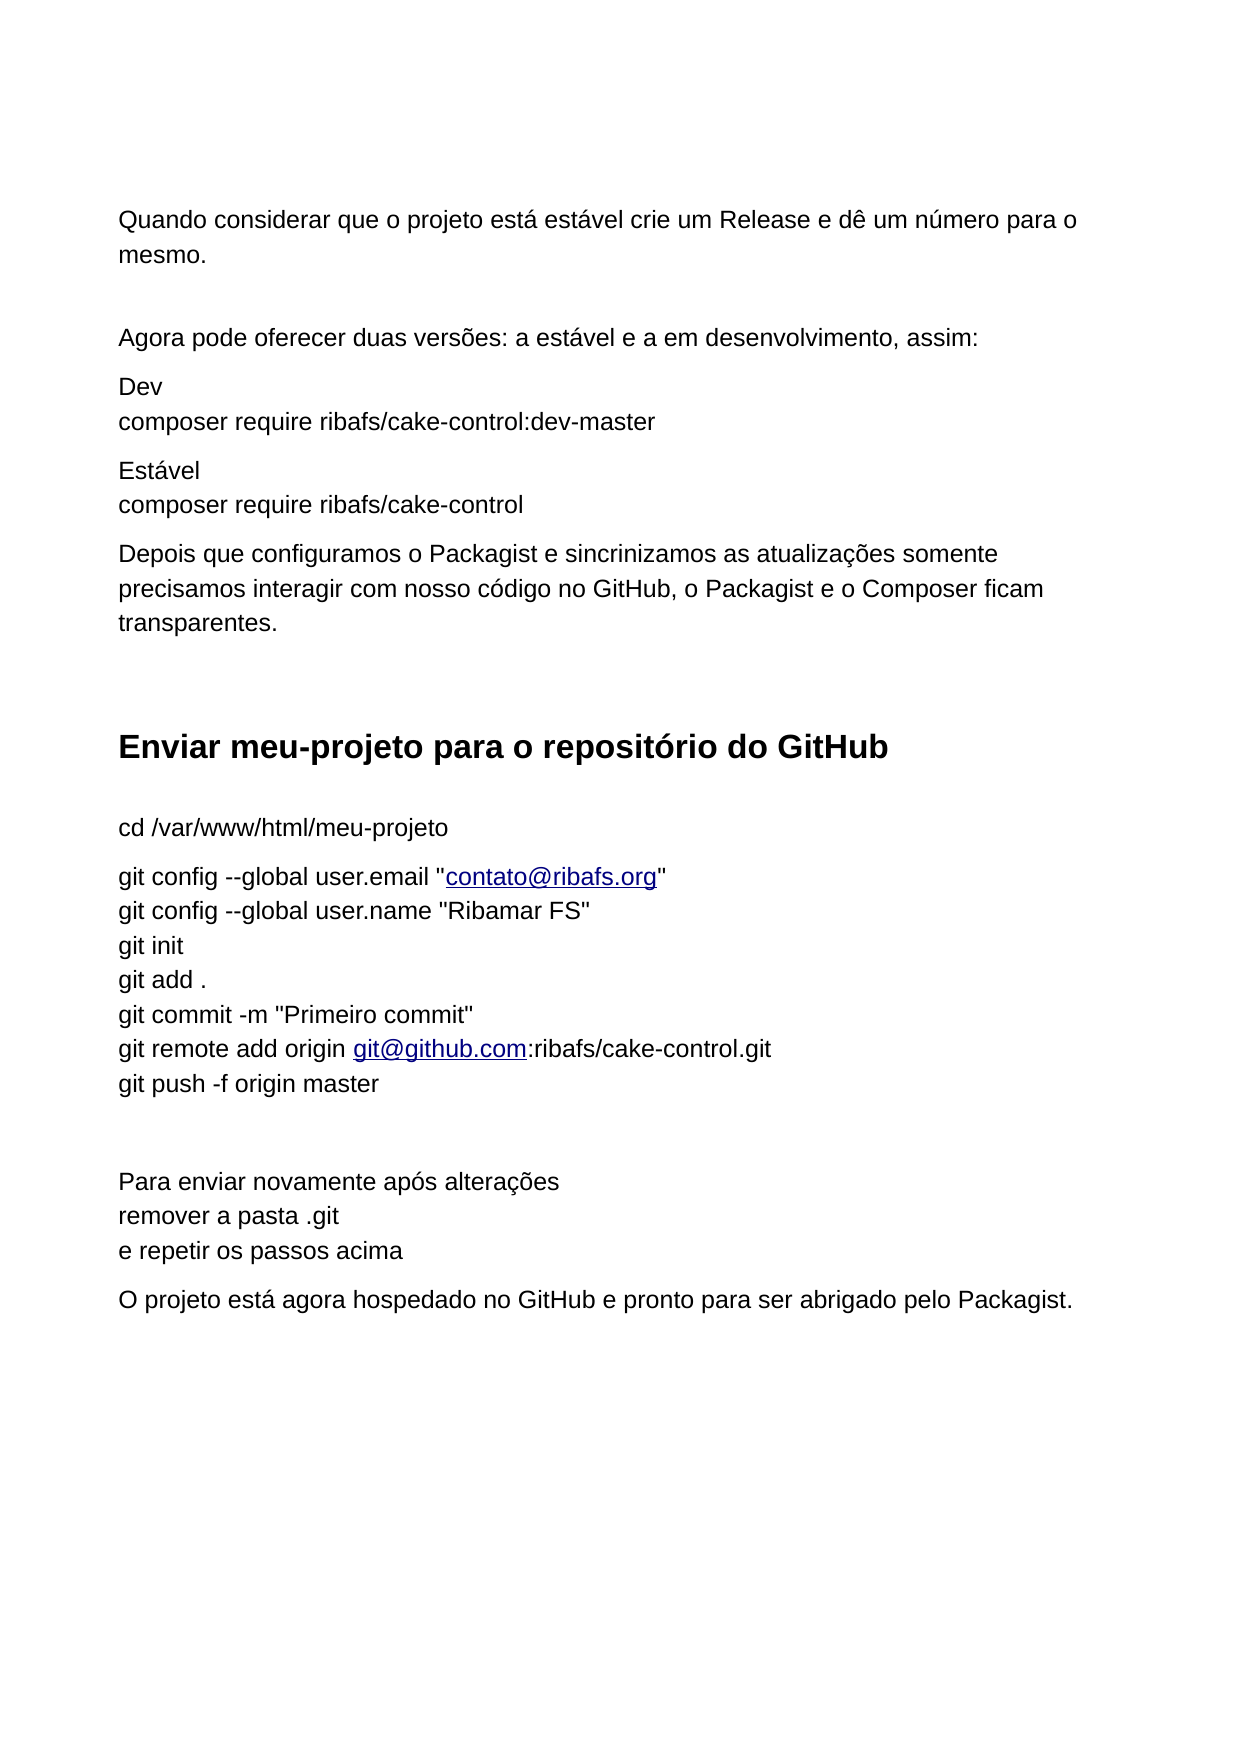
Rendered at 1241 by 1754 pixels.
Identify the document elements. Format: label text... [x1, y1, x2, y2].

text Dev composer require ribafs/cake-control:dev-master [118, 372, 1122, 435]
text Agora pode oferecer duas versões: a estável e a em desenvolvimento, assim: [118, 323, 1122, 352]
text Quando considerar que o projeto está estável crie um Release e dê um número para o mesmo. [118, 205, 1122, 303]
text git config --global user.email "contato@ribafs.org" git config --global user.name "Ribamar FS" git init git add . git commit -m "Primeiro commit" git remote add origin git@github.com:ribafs/cake-control.git git push -f origin master [118, 862, 1122, 1097]
text Estável composer require ribafs/cake-control [118, 456, 1122, 519]
text Para enviar novamente após alterações remover a pasta .git e repetir os passos acima [118, 1167, 1122, 1264]
text O projeto está agora hospedado no GitHub e pronto para ser abrigado pelo Packagist. [118, 1285, 1122, 1314]
text Depois que configuramos o Packagist e sincrinizamos as atualizações somente precisamos interagir com nosso código no GitHub, o Packagist e o Composer ficam transparentes. [118, 539, 1122, 637]
subtitle Enviar meu-projeto para o repositório do GitHub [118, 727, 1122, 766]
text cd /var/www/html/meu-projeto [118, 778, 1122, 842]
